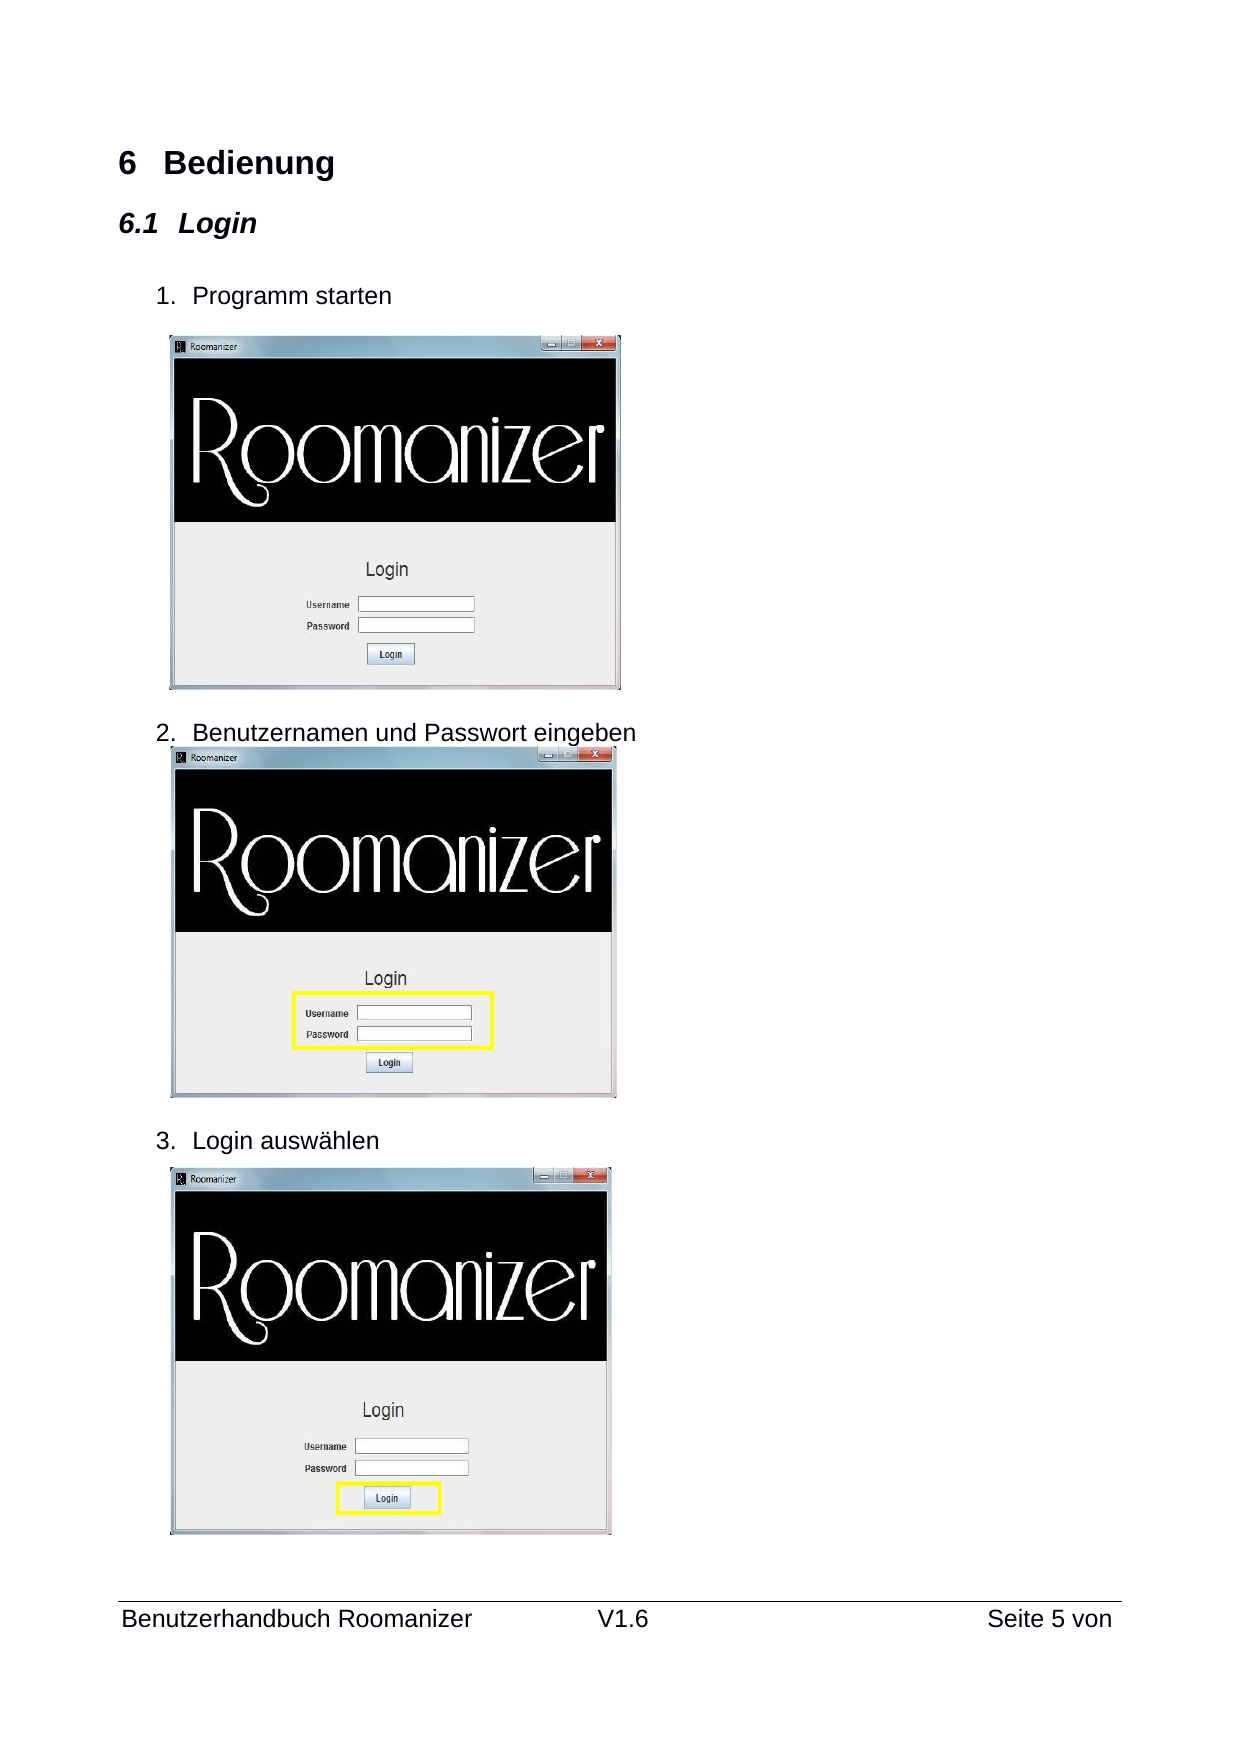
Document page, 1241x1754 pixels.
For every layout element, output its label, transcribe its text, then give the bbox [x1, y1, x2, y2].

subtitle 6.1 Login [118, 207, 1122, 240]
list Login auswählen [156, 1126, 1122, 1155]
picture [169, 335, 621, 690]
subtitle 6 Bedienung [118, 143, 1122, 182]
picture [170, 746, 617, 1098]
picture [170, 1167, 612, 1535]
list Programm starten [156, 281, 1122, 310]
list Benutzernamen und Passwort eingeben [156, 718, 1122, 747]
